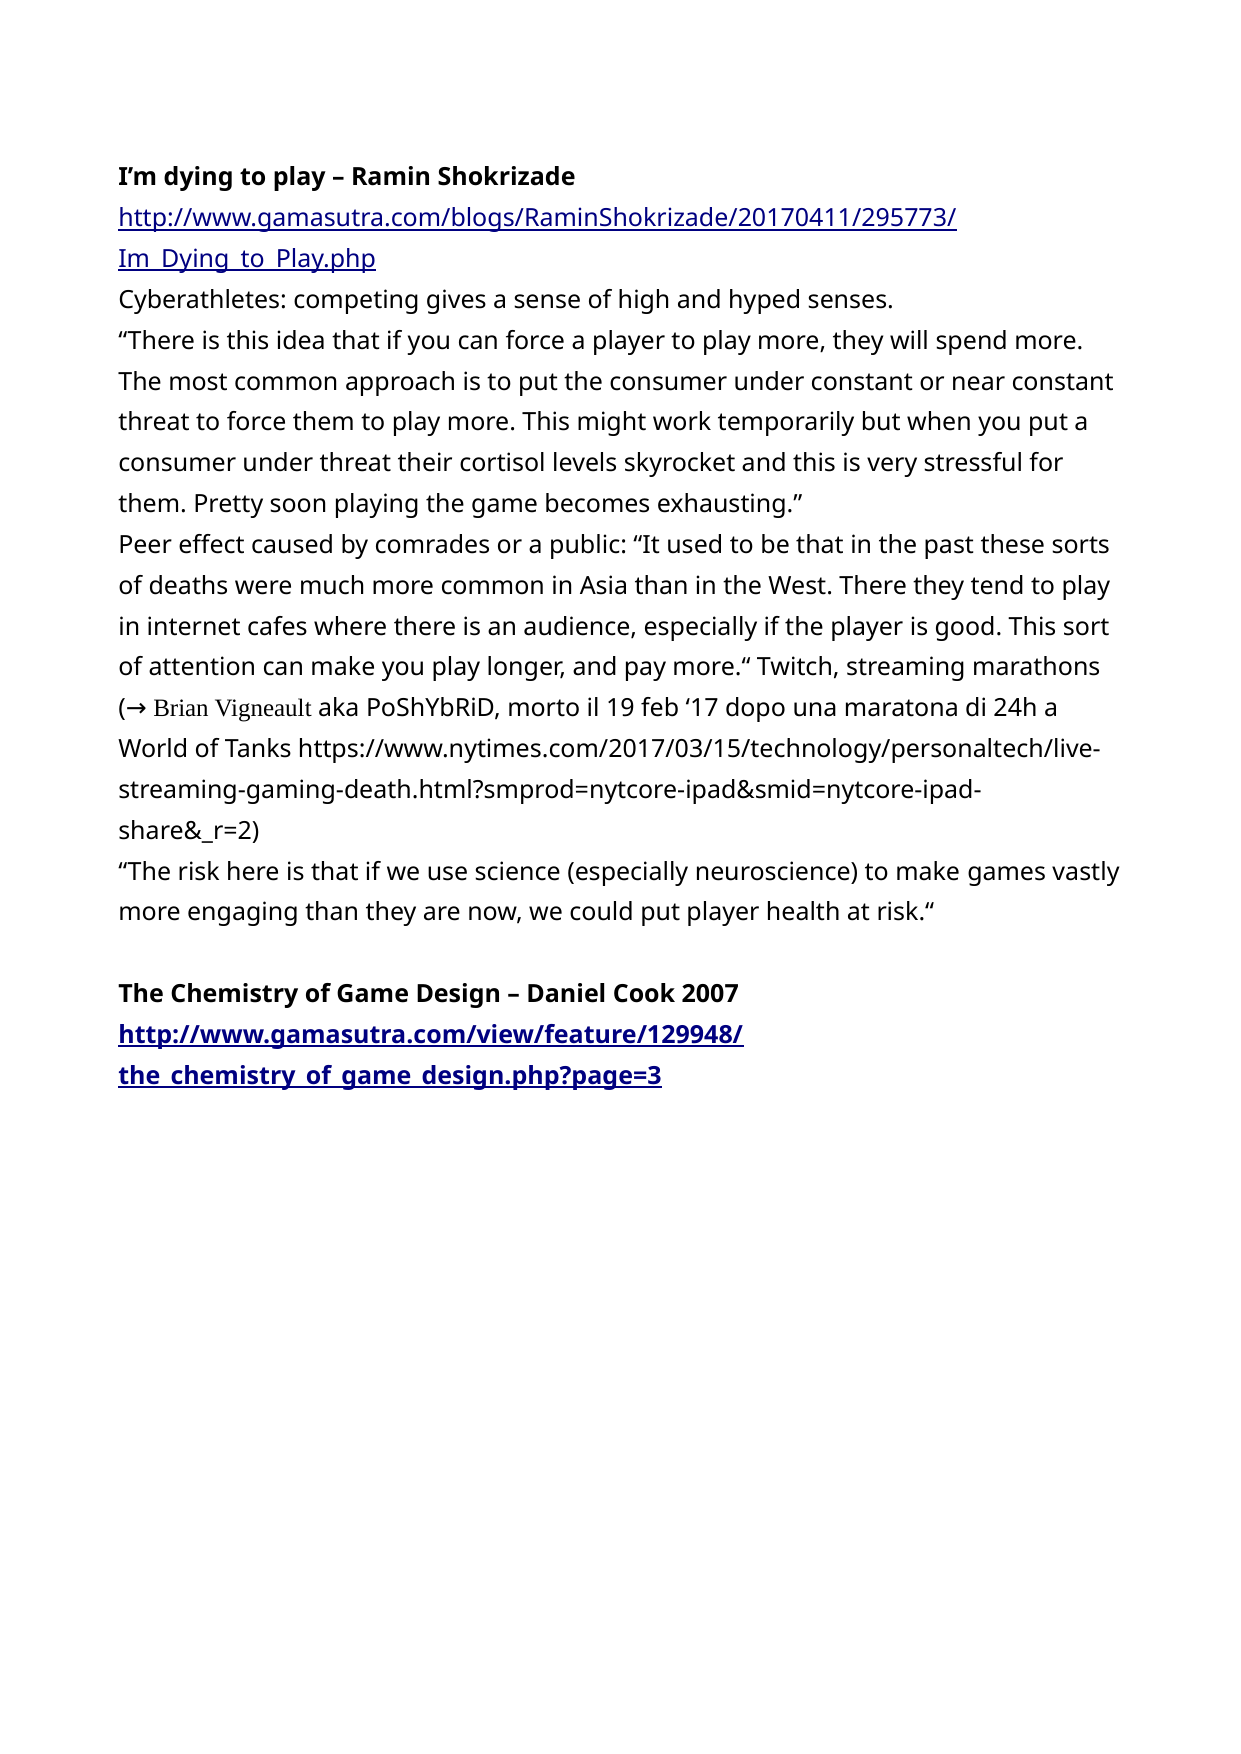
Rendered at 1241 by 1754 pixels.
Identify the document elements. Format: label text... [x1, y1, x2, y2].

text http://www.gamasutra.com/blogs/RaminShokrizade/20170411/295773/Im_Dying_to_Play.php [118, 200, 1122, 275]
text “The risk here is that if we use science (especially neuroscience) to make games vastly more engaging than they are now, we could put player health at risk.“ [118, 853, 1122, 928]
text I’m dying to play – Ramin Shokrizade [118, 159, 1122, 193]
text “There is this idea that if you can force a player to play more, they will spend more. The most common approach is to put the consumer under constant or near constant threat to force them to play more. This might work temporarily but when you put a consumer under threat their cortisol levels skyrocket and this is very stressful for them. Pretty soon playing the game becomes exhausting.” [118, 322, 1122, 520]
text The Chemistry of Game Design – Daniel Cook 2007 [118, 976, 1122, 1010]
text Peer effect caused by comrades or a public: “It used to be that in the past these sorts of deaths were much more common in Asia than in the West. There they tend to play in internet cafes where there is an audience, especially if the player is good. This sort of attention can make you play longer, and pay more.“ Twitch, streaming marathons (→ Brian Vigneault aka PoShYbRiD, morto il 19 feb ‘17 dopo una maratona di 24h a World of Tanks https://www.nytimes.com/2017/03/15/technology/personaltech/live-streaming-gaming-death.html?smprod=nytcore-ipad&smid=nytcore-ipad-share&_r=2) [118, 526, 1122, 846]
text http://www.gamasutra.com/view/feature/129948/the_chemistry_of_game_design.php?page=3 [118, 1016, 1122, 1091]
text Cyberathletes: competing gives a sense of high and hyped senses. [118, 281, 1122, 316]
